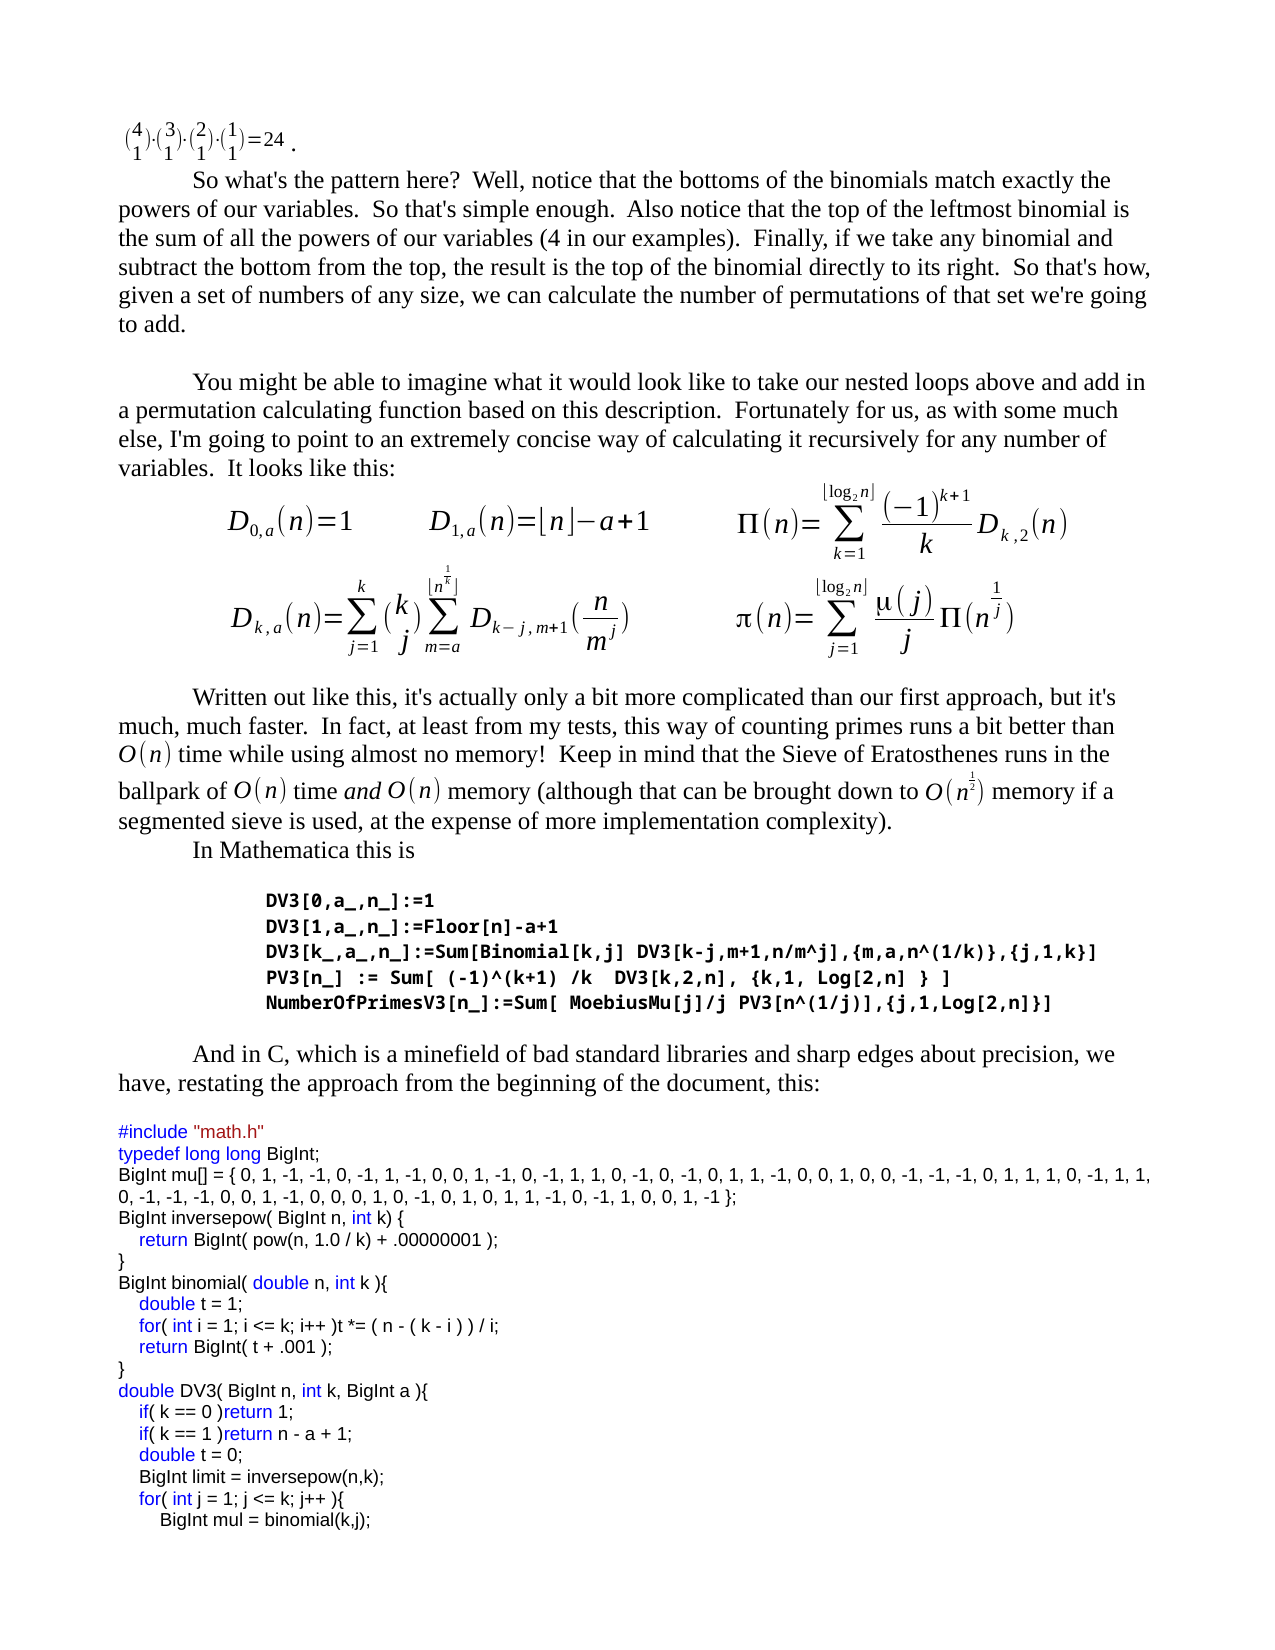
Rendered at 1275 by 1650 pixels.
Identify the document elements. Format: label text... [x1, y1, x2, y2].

text And in C, which is a minefield of bad standard libraries and sharp edges about precision, we have, restating the approach from the beginning of the document, this: [118, 1039, 1157, 1097]
text if( k == 1 )return n - a + 1; [118, 1423, 1157, 1444]
text In Mathematica this is [118, 835, 1157, 863]
text for( int i = 1; i <= k; i++ )t *= ( n - ( k - i ) ) / i; [118, 1315, 1157, 1336]
text DV3[0,a_,n_]:=1 [118, 887, 1157, 913]
text for( int j = 1; j <= k; j++ ){ [118, 1487, 1157, 1509]
text return BigInt( pow(n, 1.0 / k) + .00000001 ); [118, 1228, 1157, 1250]
text typedef long long BigInt; [118, 1142, 1157, 1164]
text But here is how we'll use it. Suppose we have a set like , which is . The number of ways we can arrange that turns out to be . Another example: let's suppose we want to know how many arrangements of , which is , we can make. The number of ways is . How many arrangements of , which is , can we make? The number of ways is . [118, 118, 1157, 165]
text BigInt inversepow( BigInt n, int k) { [118, 1207, 1157, 1228]
text double t = 0; [118, 1444, 1157, 1466]
text BigInt mu[] = { 0, 1, -1, -1, 0, -1, 1, -1, 0, 0, 1, -1, 0, -1, 1, 1, 0, -1, 0, -1, 0, 1, 1, -1, 0, 0, 1, 0, 0, -1, -1, -1, 0, 1, 1, 1, 0, -1, 1, 1, 0, -1, -1, -1, 0, 0, 1, -1, 0, 0, 0, 1, 0, -1, 0, 1, 0, 1, 1, -1, 0, -1, 1, 0, 0, 1, -1 }; [118, 1164, 1157, 1207]
text return BigInt( t + .001 ); [118, 1336, 1157, 1358]
text NumberOfPrimesV3[n_]:=Sum[ MoebiusMu[j]/j PV3[n^(1/j)],{j,1,Log[2,n]}] [118, 989, 1157, 1015]
text } [118, 1250, 1157, 1272]
text #include "math.h" [118, 1121, 1157, 1142]
text if( k == 0 )return 1; [118, 1401, 1157, 1423]
text double DV3( BigInt n, int k, BigInt a ){ [118, 1379, 1157, 1401]
text So what's the pattern here? Well, notice that the bottoms of the binomials match exactly the powers of our variables. So that's simple enough. Also notice that the top of the leftmost binomial is the sum of all the powers of our variables (4 in our examples). Finally, if we take any binomial and subtract the bottom from the top, the result is the top of the binomial directly to its right. So that's how, given a set of numbers of any size, we can calculate the number of permutations of that set we're going to add. [118, 165, 1157, 338]
text BigInt mul = binomial(k,j); [118, 1509, 1157, 1530]
text BigInt limit = inversepow(n,k); [118, 1466, 1157, 1487]
text You might be able to imagine what it would look like to take our nested loops above and add in a permutation calculating function based on this description. Fortunately for us, as with some much else, I'm going to point to an extremely concise way of calculating it recursively for any number of variables. It looks like this: [118, 367, 1157, 482]
text DV3[k_,a_,n_]:=Sum[Binomial[k,j] DV3[k-j,m+1,n/m^j],{m,a,n^(1/k)},{j,1,k}] [118, 938, 1157, 964]
text PV3[n_] := Sum[ (-1)^(k+1) /k DV3[k,2,n], {k,1, Log[2,n] } ] [118, 964, 1157, 989]
text DV3[1,a_,n_]:=Floor[n]-a+1 [118, 913, 1157, 938]
text Written out like this, it's actually only a bit more complicated than our first approach, but it's much, much faster. In fact, at least from my tests, this way of counting primes runs a bit better than time while using almost no memory! Keep in mind that the Sieve of Eratosthenes runs in the ballpark of time and memory (although that can be brought down to memory if a segmented sieve is used, at the expense of more implementation complexity). [118, 682, 1157, 835]
text } [118, 1358, 1157, 1379]
text double t = 1; [118, 1293, 1157, 1315]
text BigInt binomial( double n, int k ){ [118, 1272, 1157, 1293]
